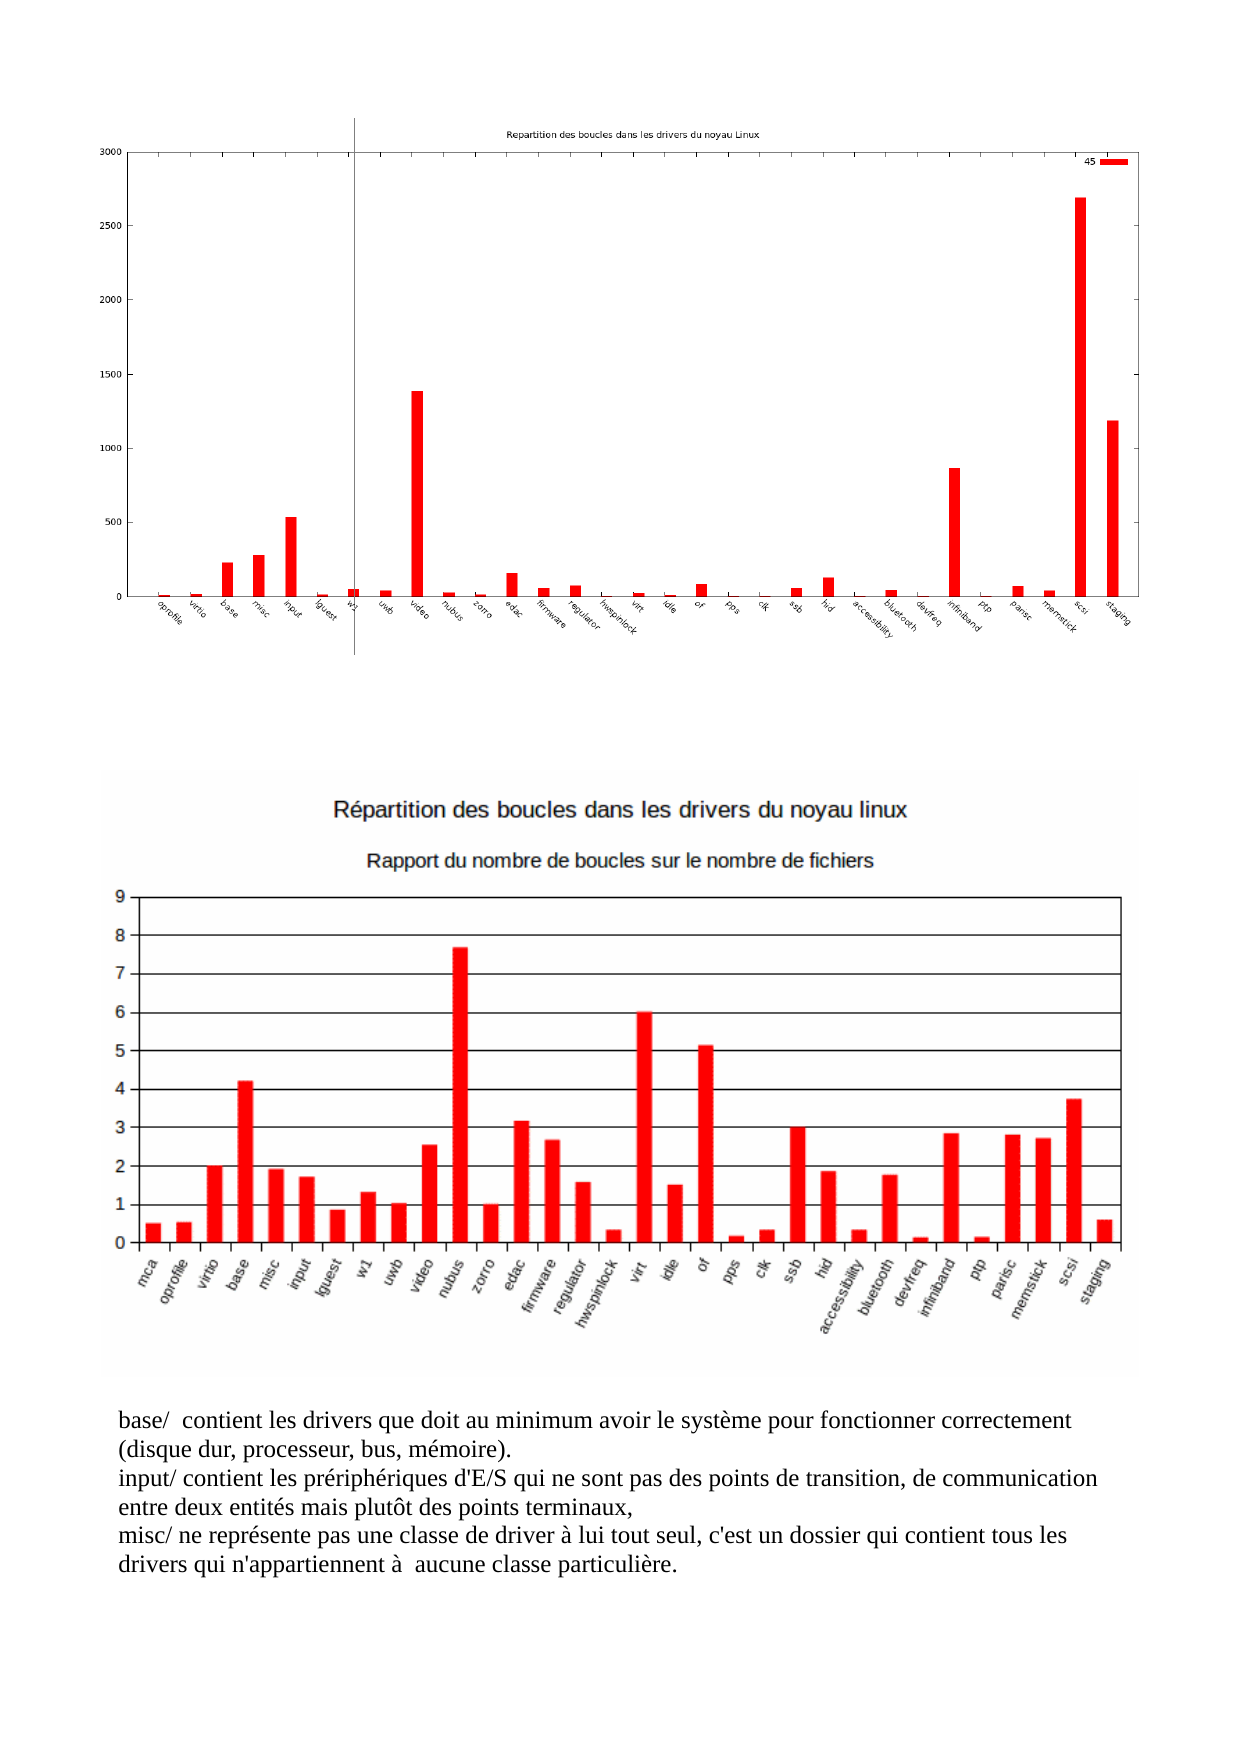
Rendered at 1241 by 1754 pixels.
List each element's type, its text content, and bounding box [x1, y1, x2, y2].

text base/ contient les drivers que doit au minimum avoir le système pour fonctionner correctement (disque dur, processeur, bus, mémoire). [118, 1406, 1122, 1463]
text input/ contient les prériphériques d'E/S qui ne sont pas des points de transition, de communication entre deux entités mais plutôt des points terminaux, [118, 1463, 1122, 1521]
picture [86, 118, 1155, 655]
text misc/ ne représente pas une classe de driver à lui tout seul, c'est un dossier qui contient tous les drivers qui n'appartiennent à aucune classe particulière. [118, 1521, 1122, 1578]
picture [100, 770, 1140, 1377]
